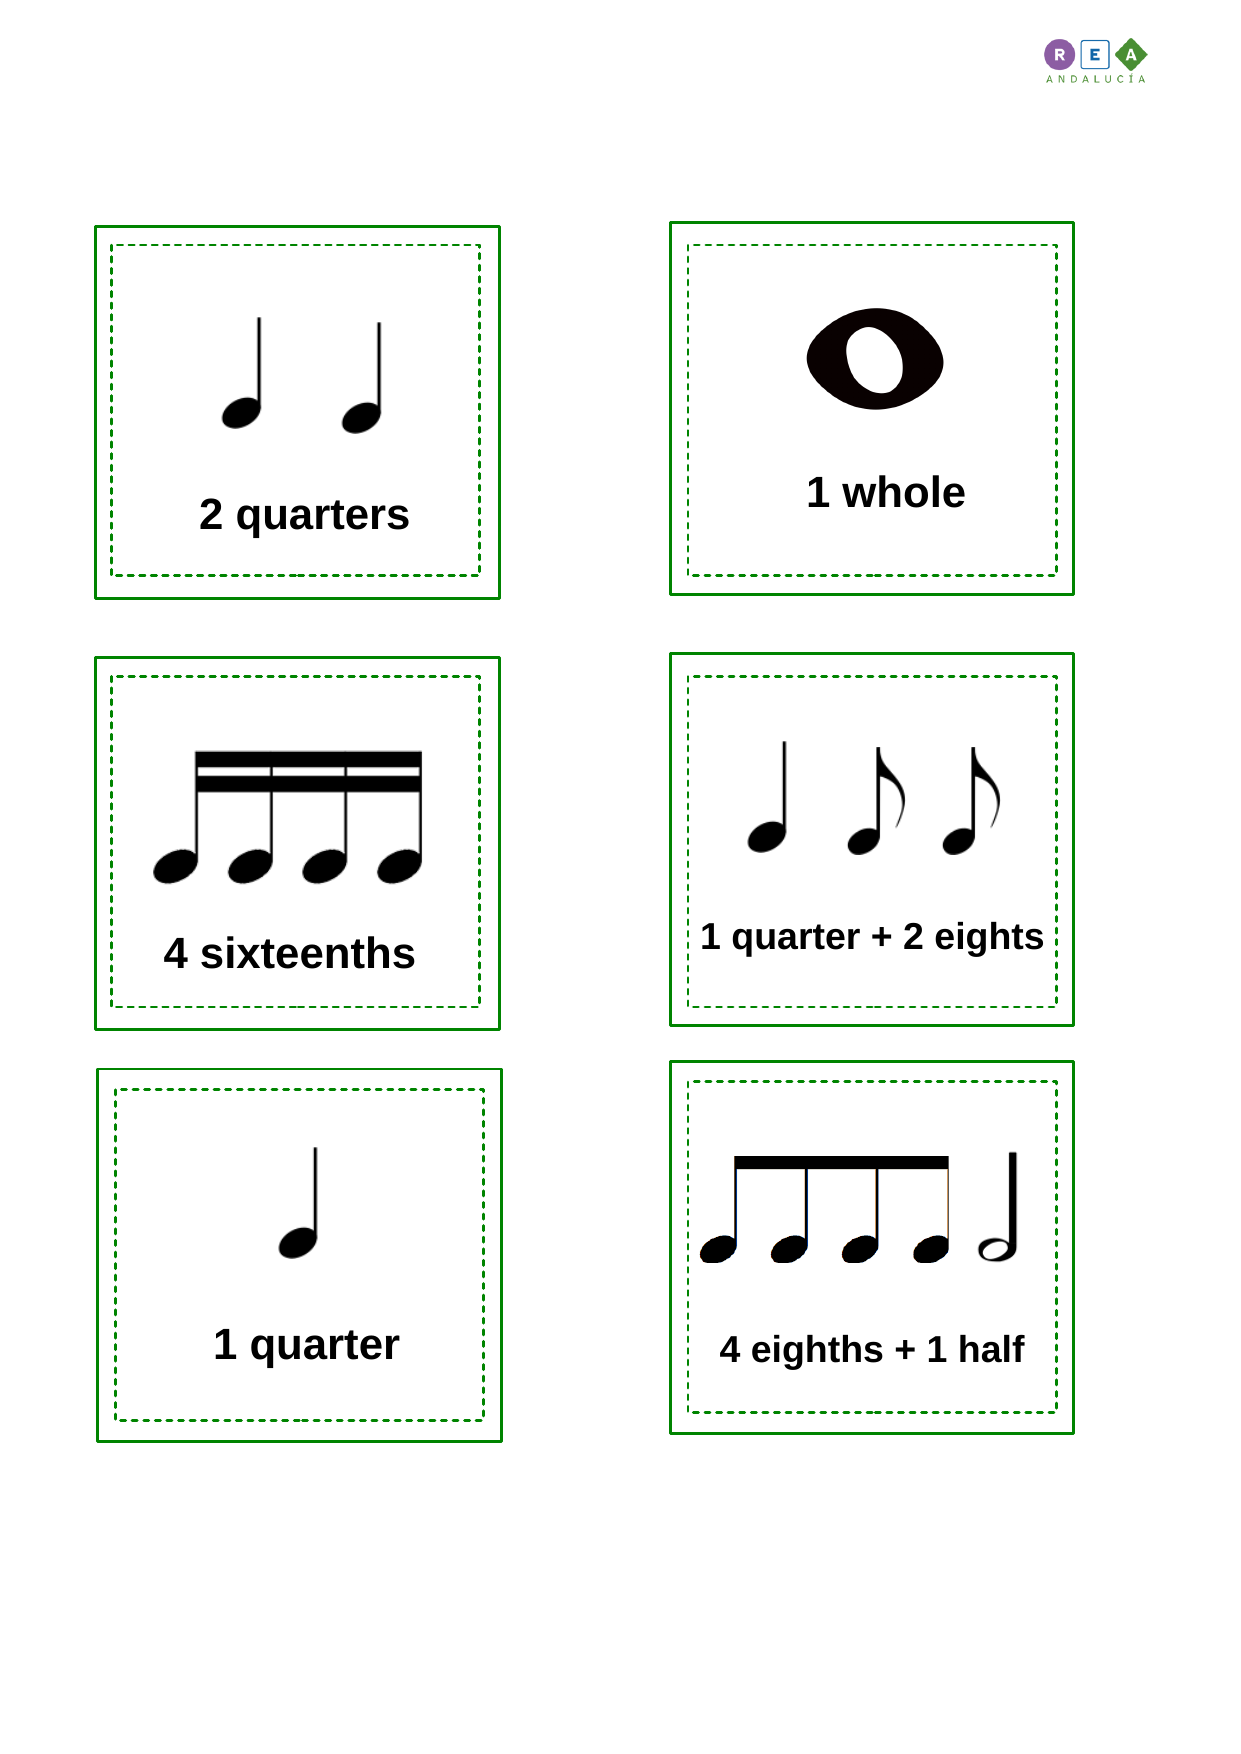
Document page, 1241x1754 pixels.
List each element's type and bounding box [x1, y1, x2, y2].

picture [799, 306, 946, 412]
picture [959, 1128, 1037, 1283]
picture [823, 747, 1025, 855]
picture [263, 1147, 333, 1259]
picture [732, 741, 802, 853]
picture [145, 746, 441, 895]
picture [699, 1156, 949, 1263]
picture [207, 317, 277, 429]
picture [1039, 33, 1152, 88]
picture [326, 322, 397, 434]
